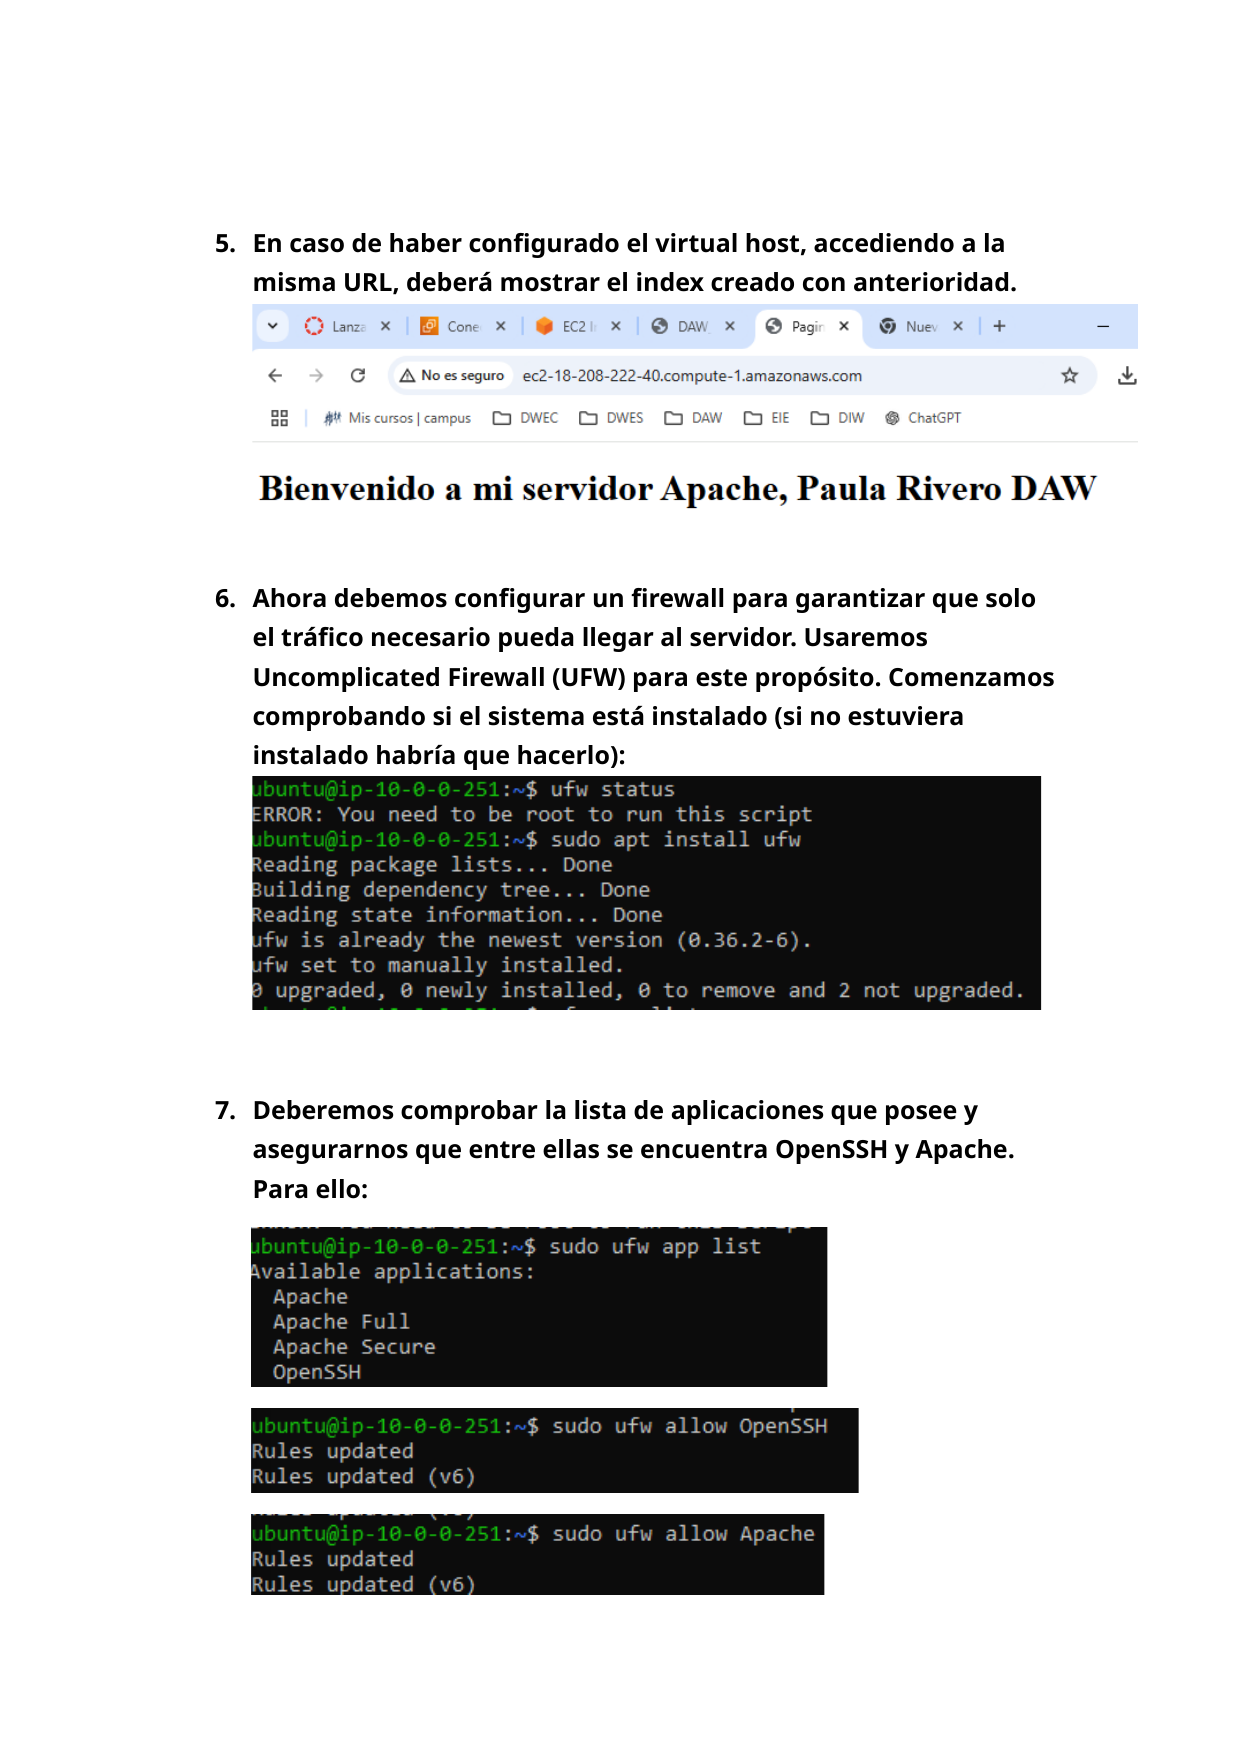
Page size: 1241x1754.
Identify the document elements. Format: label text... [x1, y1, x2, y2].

list En caso de haber configurado el virtual host, accediendo a la misma URL, deberá mostrar el index creado con anterioridad. [215, 226, 1063, 299]
list Ahora debemos configurar un firewall para garantizar que solo el tráfico necesario pueda llegar al servidor. Usaremos Uncomplicated Firewall (UFW) para este propósito. Comenzamos comprobando si el sistema está instalado (si no estuviera instalado habría que hacerlo): [215, 581, 1063, 772]
list Deberemos comprobar la lista de aplicaciones que posee y asegurarnos que entre ellas se encuentra OpenSSH y Apache. Para ello: [215, 1093, 1063, 1205]
